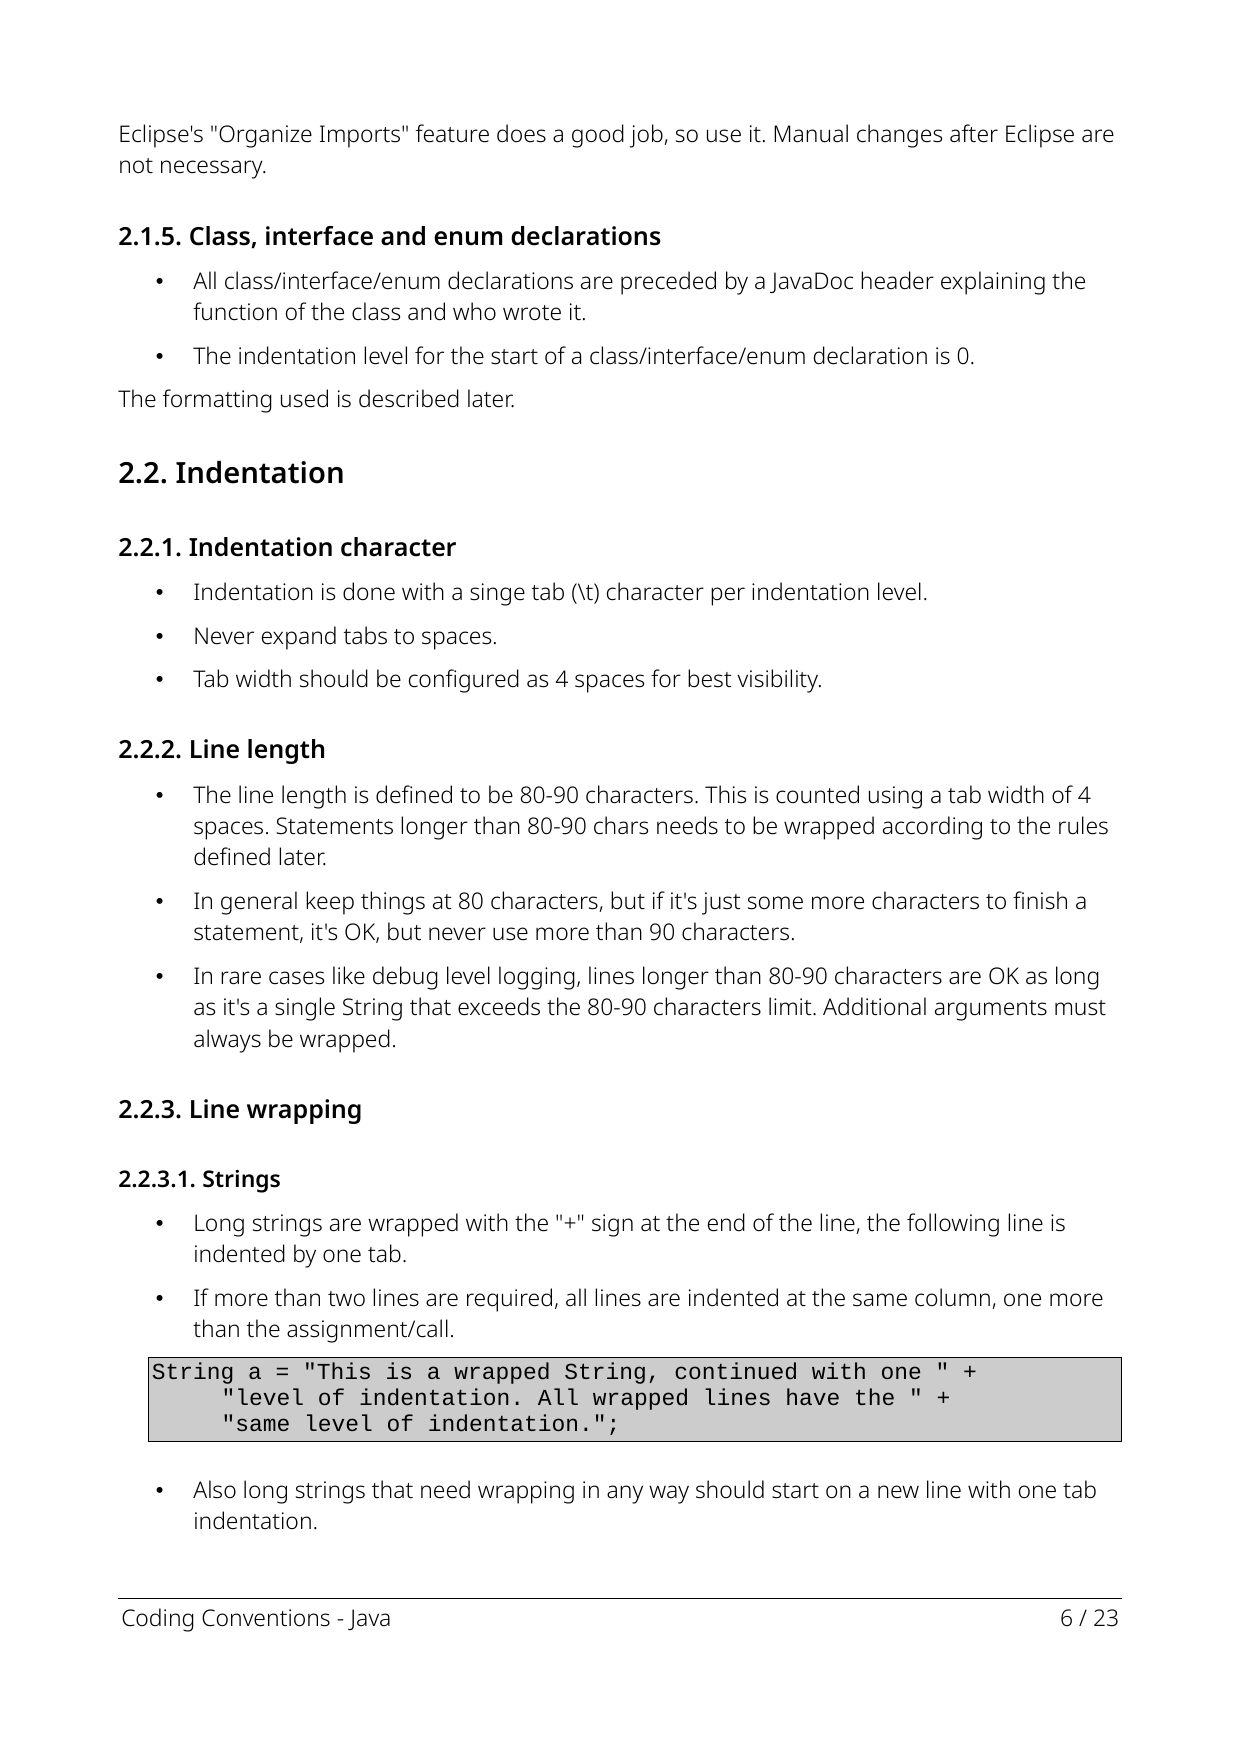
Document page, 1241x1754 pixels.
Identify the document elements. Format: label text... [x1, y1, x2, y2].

list All class/interface/enum declarations are preceded by a JavaDoc header explaining the function of the class and who wrote it. [156, 265, 1122, 327]
subtitle Class, interface and enum declarations [118, 218, 1122, 252]
list In general keep things at 80 characters, but if it's just some more characters to finish a statement, it's OK, but never use more than 90 characters. [156, 885, 1122, 947]
list Indentation is done with a singe tab (\t) character per indentation level. [156, 576, 1122, 607]
text String a = "This is a wrapped String, continued with one " + [149, 1358, 1121, 1382]
list The line length is defined to be 80-90 characters. This is counted using a tab width of 4 spaces. Statements longer than 80-90 chars needs to be wrapped according to the rules defined later. [156, 779, 1122, 872]
list Also long strings that need wrapping in any way should start on a new line with one tab indentation. [156, 1473, 1122, 1536]
subtitle Strings [118, 1163, 1122, 1194]
subtitle Line wrapping [118, 1091, 1122, 1125]
subtitle Line length [118, 732, 1122, 766]
list Long strings are wrapped with the "+" sign at the end of the line, the following line is indented by one tab. [156, 1207, 1122, 1269]
list Tab width should be configured as 4 spaces for best visibility. [156, 663, 1122, 695]
text "level of indentation. All wrapped lines have the " + [149, 1382, 1121, 1408]
text The formatting used is described later. [118, 383, 1122, 415]
list If more than two lines are required, all lines are indented at the same column, one more than the assignment/call. [156, 1282, 1122, 1344]
text "same level of indentation."; [149, 1408, 1121, 1441]
list Never expand tabs to spaces. [156, 620, 1122, 651]
subtitle Indentation character [118, 529, 1122, 563]
text Eclipse's "Organize Imports" feature does a good job, so use it. Manual changes after Eclipse are not necessary. [118, 118, 1122, 181]
subtitle Indentation [118, 452, 1122, 492]
list The indentation level for the start of a class/interface/enum declaration is 0. [156, 340, 1122, 371]
list In rare cases like debug level logging, lines longer than 80-90 characters are OK as long as it's a single String that exceeds the 80-90 characters limit. Additional arguments must always be wrapped. [156, 960, 1122, 1054]
